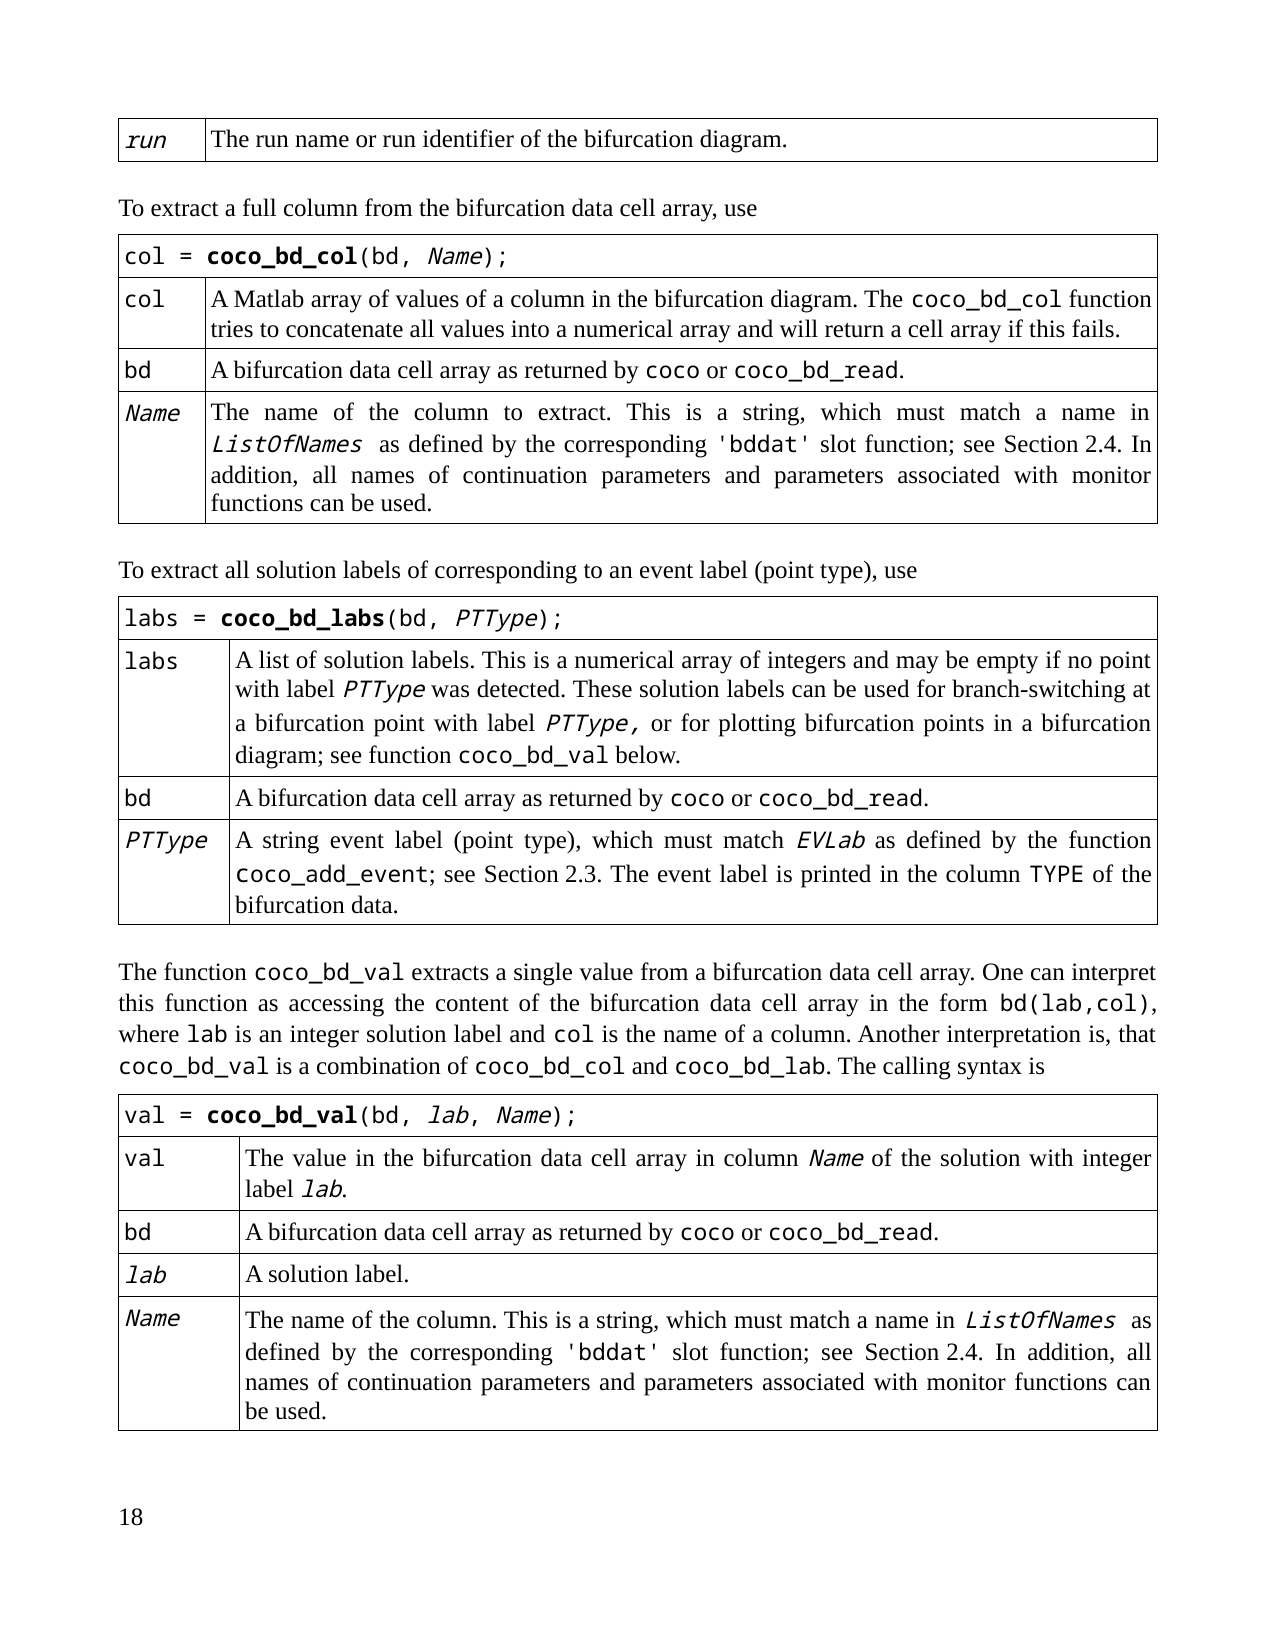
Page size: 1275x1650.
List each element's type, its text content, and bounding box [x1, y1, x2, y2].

table_cell A bifurcation data cell array as returned by coco or coco_bd_read. [240, 1211, 1157, 1253]
text The function coco_bd_val extracts a single value from a bifurcation data cell array. One can interpret this function as accessing the content of the bifurcation data cell array in the form bd(lab,col), where lab is an integer solution label and col is the name of a column. Another interpretation is, that coco_bd_val is a combination of coco_bd_col and coco_bd_lab. The calling syntax is [118, 956, 1157, 1081]
table_header labs = coco_bd_labs(bd, PTType); [119, 597, 1157, 639]
text To extract a full column from the bifurcation data cell array, use [118, 193, 1157, 221]
table_cell lab [119, 1254, 239, 1296]
table_cell bd [119, 777, 229, 818]
table_cell Name [119, 392, 205, 523]
table_cell The value in the bifurcation data cell array in column Name of the solution with integer label lab. [240, 1137, 1157, 1210]
table_cell The name of the column. This is a string, which must match a name in ListOfNames as defined by the corresponding 'bddat' slot function; see Section 2.4. In addition, all names of continuation parameters and parameters associated with monitor functions can be used. [240, 1297, 1157, 1430]
table_cell val [119, 1137, 239, 1210]
table_cell col [119, 278, 205, 348]
table_cell Name [119, 1297, 239, 1430]
table_cell A string event label (point type), which must match EVLab as defined by the function coco_add_event; see Section 2.3. The event label is printed in the column TYPE of the bifurcation data. [230, 820, 1157, 924]
table_header col = coco_bd_col(bd, Name); [119, 235, 1157, 277]
table_cell A bifurcation data cell array as returned by coco or coco_bd_read. [230, 777, 1157, 818]
table_header val = coco_bd_val(bd, lab, Name); [119, 1095, 1157, 1136]
table_cell A solution label. [240, 1254, 1157, 1296]
table_cell run [119, 119, 205, 161]
table_cell bd [119, 1211, 239, 1253]
text To extract all solution labels of corresponding to an event label (point type), use [118, 555, 1157, 583]
table_cell The name of the column to extract. This is a string, which must match a name in ListOfNames as defined by the corresponding 'bddat' slot function; see Section 2.4. In addition, all names of continuation parameters and parameters associated with monitor functions can be used. [206, 392, 1157, 523]
table_cell PTType [119, 820, 229, 924]
table_cell The run name or run identifier of the bifurcation diagram. [206, 119, 1157, 161]
table_cell bd [119, 349, 205, 391]
table_cell A list of solution labels. This is a numerical array of integers and may be empty if no point with label PTType was detected. These solution labels can be used for branch-switching at a bifurcation point with label PTType, or for plotting bifurcation points in a bifurcation diagram; see function coco_bd_val below. [230, 640, 1157, 776]
table_cell A Matlab array of values of a column in the bifurcation diagram. The coco_bd_col function tries to concatenate all values into a numerical array and will return a cell array if this fails. [206, 278, 1157, 348]
table_cell A bifurcation data cell array as returned by coco or coco_bd_read. [206, 349, 1157, 391]
table_cell labs [119, 640, 229, 776]
